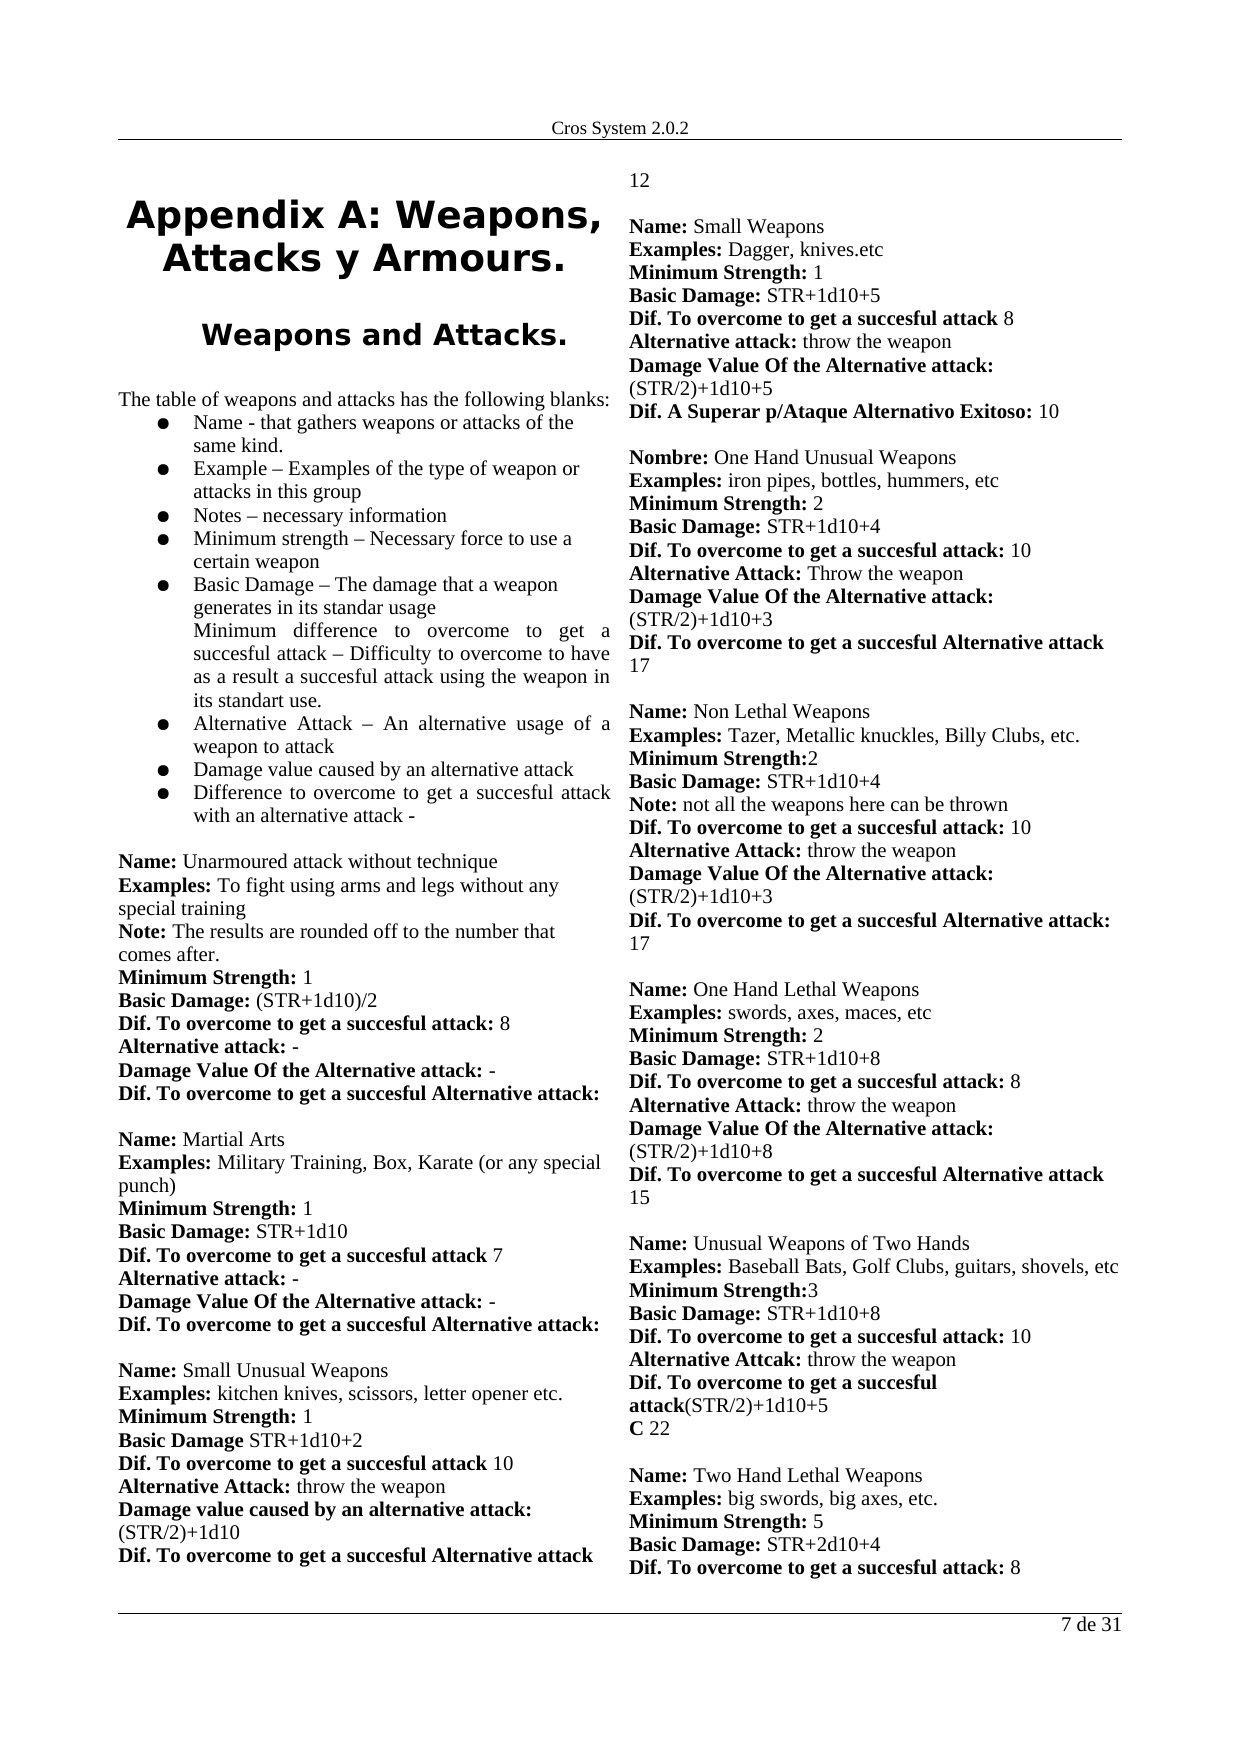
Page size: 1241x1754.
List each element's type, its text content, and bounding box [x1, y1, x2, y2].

text Dif. To overcome to get a succesful attack 7 [118, 1243, 611, 1267]
text Dif. To overcome to get a succesful attack(STR/2)+1d10+5 [629, 1371, 1122, 1417]
text Examples: kitchen knives, scissors, letter opener etc. [118, 1382, 611, 1405]
text Damage Value Of the Alternative attack: - [118, 1058, 611, 1082]
text Alternative Attcak: throw the weapon [629, 1348, 1122, 1371]
text Examples: iron pipes, bottles, hummers, etc [629, 469, 1122, 492]
text Name: Two Hand Lethal Weapons [629, 1463, 1122, 1487]
text Dif. To overcome to get a succesful attack: 10 [629, 538, 1122, 562]
text Dif. To overcome to get a succesful Alternative attack: [118, 1082, 611, 1105]
text 12 [629, 168, 1122, 192]
text Dif. To overcome to get a succesful attack: 10 [629, 816, 1122, 839]
text Basic Damage STR+1d10+2 [118, 1428, 611, 1452]
list Basic Damage – The damage that a weapon generates in its standar usage [156, 573, 611, 619]
text Basic Damage: STR+1d10+4 [629, 770, 1122, 793]
text Damage value caused by an alternative attack: (STR/2)+1d10 [118, 1498, 611, 1544]
text Name: Unarmoured attack without technique [118, 850, 611, 873]
text Basic Damage: STR+1d10+8 [629, 1047, 1122, 1070]
list Notes – necessary information [156, 503, 611, 527]
text Minimum Strength: 2 [629, 1024, 1122, 1047]
text Dif. To overcome to get a succesful Alternative attack [118, 1544, 611, 1567]
text Dif. To overcome to get a succesful Alternative attack: 17 [629, 908, 1122, 955]
text Minimum Strength: 1 [118, 1197, 611, 1220]
list Name - that gathers weapons or attacks of the same kind. [156, 411, 611, 457]
list Difference to overcome to get a succesful attack with an alternative attack - [156, 781, 611, 827]
text Note: not all the weapons here can be thrown [629, 793, 1122, 816]
text Examples: Military Training, Box, Karate (or any special punch) [118, 1151, 611, 1197]
text Damage Value Of the Alternative attack: (STR/2)+1d10+3 [629, 862, 1122, 908]
text Alternative attack: - [118, 1267, 611, 1290]
text Basic Damage: STR+1d10+4 [629, 515, 1122, 538]
text Basic Damage: STR+1d10 [118, 1220, 611, 1243]
text Dif. To overcome to get a succesful attack 10 [118, 1452, 611, 1475]
text Damage Value Of the Alternative attack: - [118, 1290, 611, 1313]
text Dif. To overcome to get a succesful attack: 10 [629, 1325, 1122, 1348]
text Minimum Strength: 1 [629, 261, 1122, 284]
text Minimum Strength: 2 [629, 492, 1122, 515]
text Examples: To fight using arms and legs without any special training [118, 873, 611, 920]
text Minimum Strength: 1 [118, 1405, 611, 1428]
text C 22 [629, 1417, 1122, 1440]
text Basic Damage: STR+1d10+5 [629, 284, 1122, 307]
text Dif. To overcome to get a succesful Alternative attack: [118, 1313, 611, 1336]
text Damage Value Of the Alternative attack: (STR/2)+1d10+8 [629, 1117, 1122, 1163]
text Examples: swords, axes, maces, etc [629, 1001, 1122, 1024]
text Name: Martial Arts [118, 1128, 611, 1151]
text Examples: big swords, big axes, etc. [629, 1487, 1122, 1510]
text Basic Damage: (STR+1d10)/2 [118, 989, 611, 1012]
text Name: Small Weapons [629, 215, 1122, 238]
list Minimum difference to overcome to get a succesful attack – Difficulty to overcome to have as a result a succesful attack using the weapon in its standart use. [156, 619, 611, 712]
text Dif. To overcome to get a succesful Alternative attack 17 [629, 631, 1122, 677]
text Dif. To overcome to get a succesful attack: 8 [629, 1070, 1122, 1093]
text Damage Value Of the Alternative attack: (STR/2)+1d10+5 [629, 353, 1122, 400]
text The table of weapons and attacks has the following blanks: [118, 388, 611, 411]
text Minimum Strength: 5 [629, 1510, 1122, 1533]
text Minimum Strength: 1 [118, 966, 611, 989]
list Alternative Attack – An alternative usage of a weapon to attack [156, 712, 611, 758]
list Minimum strength – Necessary force to use a certain weapon [156, 527, 611, 573]
text Note: The results are rounded off to the number that comes after. [118, 920, 611, 966]
text Basic Damage: STR+1d10+8 [629, 1302, 1122, 1325]
text Alternative Attack: throw the weapon [118, 1475, 611, 1498]
text Name: Non Lethal Weapons [629, 700, 1122, 723]
text Dif. To overcome to get a succesful Alternative attack 15 [629, 1163, 1122, 1209]
text Name: Unusual Weapons of Two Hands [629, 1232, 1122, 1255]
list Example – Examples of the type of weapon or attacks in this group [156, 457, 611, 503]
text Name: Small Unusual Weapons [118, 1359, 611, 1382]
text Alternative Attack: throw the weapon [629, 1093, 1122, 1117]
subtitle Weapons and Attacks. [158, 318, 611, 352]
text Dif. To overcome to get a succesful attack: 8 [629, 1556, 1122, 1579]
text Damage Value Of the Alternative attack: (STR/2)+1d10+3 [629, 585, 1122, 631]
text Dif. A Superar p/Ataque Alternativo Exitoso: 10 [629, 400, 1122, 423]
text Alternative Attack: throw the weapon [629, 839, 1122, 862]
text Examples: Dagger, knives.etc [629, 238, 1122, 261]
text Minimum Strength:2 [629, 747, 1122, 770]
text Nombre: One Hand Unusual Weapons [629, 446, 1122, 469]
subtitle Appendix A: Weapons, Attacks y Armours. [118, 193, 611, 281]
list Damage value caused by an alternative attack [156, 758, 611, 781]
text Name: One Hand Lethal Weapons [629, 978, 1122, 1001]
text Alternative attack: - [118, 1035, 611, 1058]
text Examples: Tazer, Metallic knuckles, Billy Clubs, etc. [629, 723, 1122, 747]
text Dif. To overcome to get a succesful attack 8 [629, 307, 1122, 330]
text Dif. To overcome to get a succesful attack: 8 [118, 1012, 611, 1035]
text Alternative Attack: Throw the weapon [629, 562, 1122, 585]
text Alternative attack: throw the weapon [629, 330, 1122, 353]
text Minimum Strength:3 [629, 1278, 1122, 1302]
text Basic Damage: STR+2d10+4 [629, 1533, 1122, 1556]
text Examples: Baseball Bats, Golf Clubs, guitars, shovels, etc [629, 1255, 1122, 1278]
